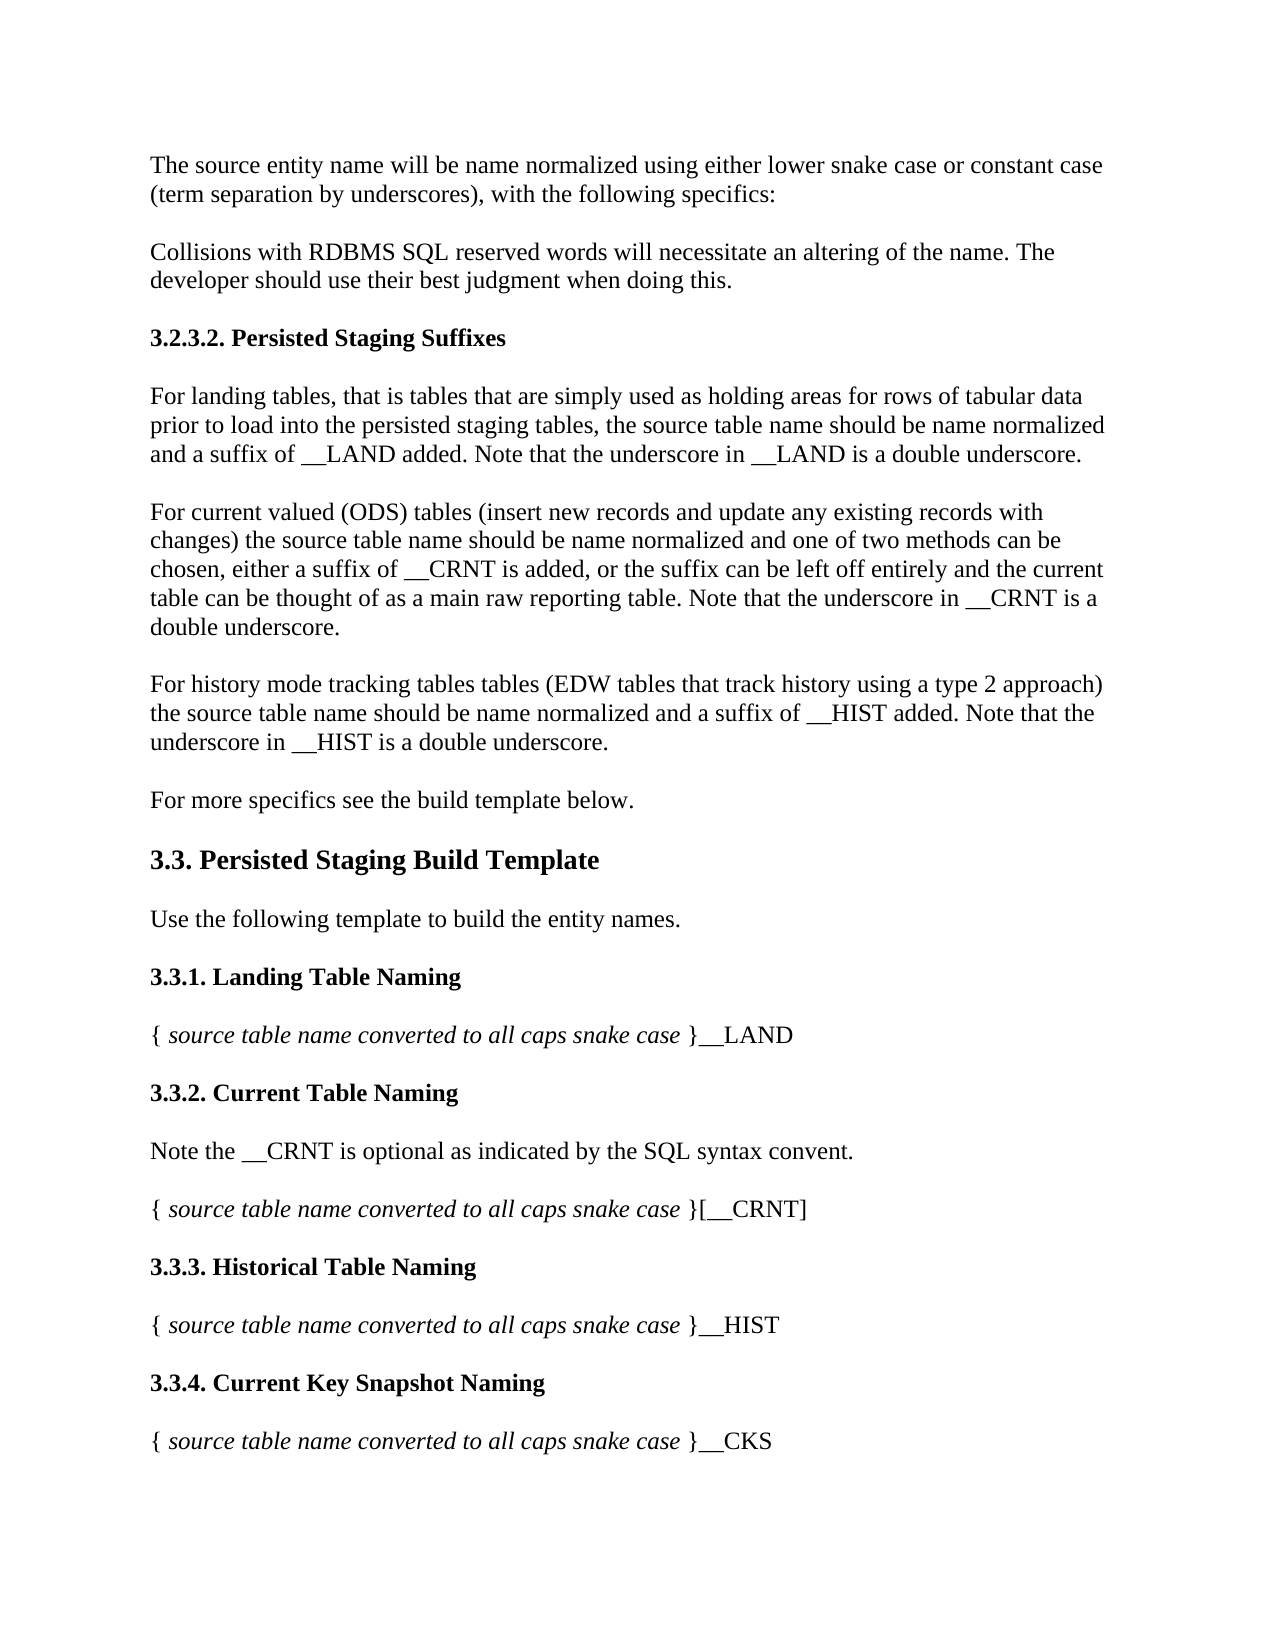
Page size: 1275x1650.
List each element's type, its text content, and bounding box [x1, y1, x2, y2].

text { source table name converted to all caps snake case }[__CRNT] [150, 1194, 1125, 1223]
subtitle 3.3.3. Historical Table Naming [150, 1252, 1125, 1281]
subtitle 3.3. Persisted Staging Build Template [150, 843, 1125, 875]
text Use the following template to build the entity names. [150, 904, 1125, 933]
subtitle 3.3.4. Current Key Snapshot Naming [150, 1368, 1125, 1397]
text For landing tables, that is tables that are simply used as holding areas for rows of tabular data prior to load into the persisted staging tables, the source table name should be name normalized and a suffix of __LAND added. Note that the underscore in __LAND is a double underscore. [150, 381, 1125, 467]
text For current valued (ODS) tables (insert new records and update any existing records with changes) the source table name should be name normalized and one of two methods can be chosen, either a suffix of __CRNT is added, or the suffix can be left off entirely and the current table can be thought of as a main raw reporting table. Note that the underscore in __CRNT is a double underscore. [150, 497, 1125, 640]
text For more specifics see the build template below. [150, 785, 1125, 814]
text For history mode tracking tables tables (EDW tables that track history using a type 2 approach) the source table name should be name normalized and a suffix of __HIST added. Note that the underscore in __HIST is a double underscore. [150, 669, 1125, 756]
subtitle 3.3.1. Landing Table Naming [150, 962, 1125, 991]
subtitle 3.2.3.2. Persisted Staging Suffixes [150, 323, 1125, 352]
text { source table name converted to all caps snake case }__CKS [150, 1426, 1125, 1454]
subtitle 3.3.2. Current Table Naming [150, 1078, 1125, 1107]
text { source table name converted to all caps snake case }__HIST [150, 1310, 1125, 1339]
text { source table name converted to all caps snake case }__LAND [150, 1020, 1125, 1049]
text Note the __CRNT is optional as indicated by the SQL syntax convent. [150, 1136, 1125, 1165]
text The source entity name will be name normalized using either lower snake case or constant case (term separation by underscores), with the following specifics: [150, 150, 1125, 207]
text Collisions with RDBMS SQL reserved words will necessitate an altering of the name. The developer should use their best judgment when doing this. [150, 237, 1125, 294]
